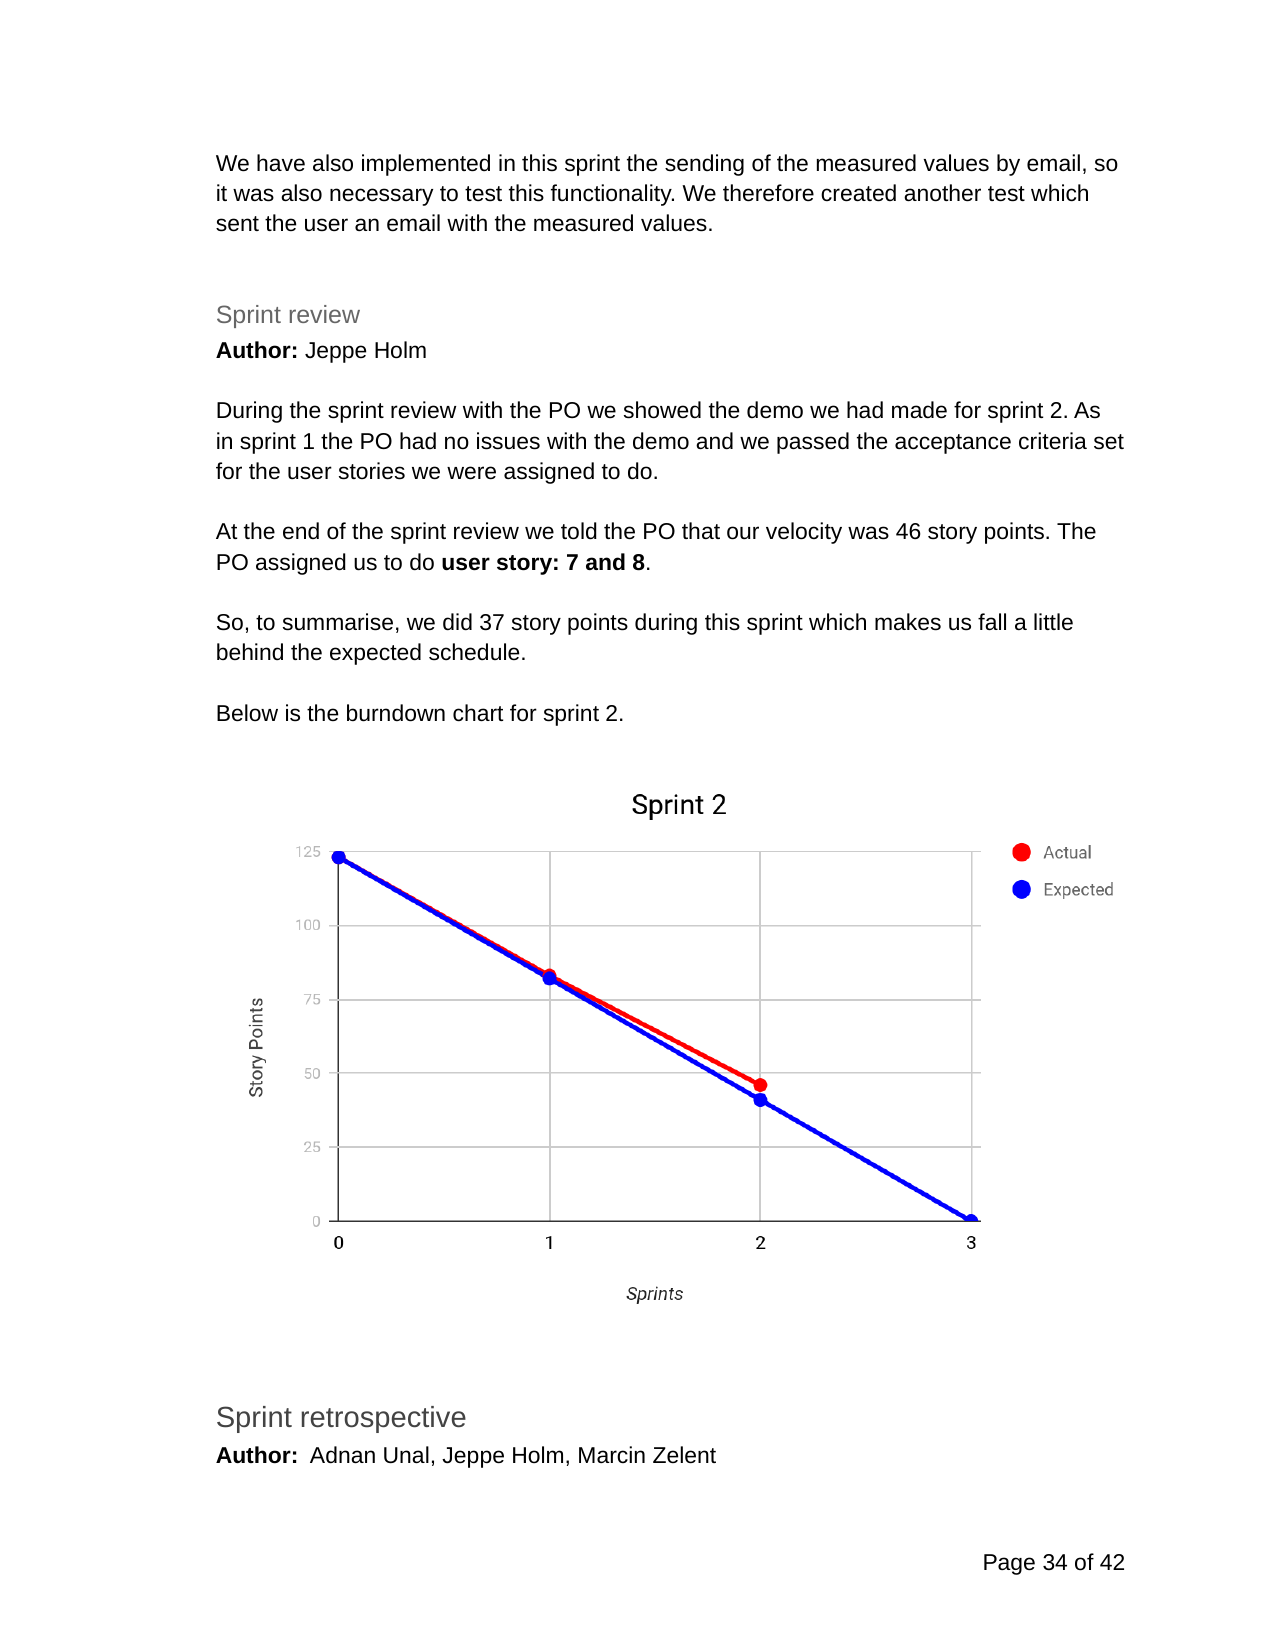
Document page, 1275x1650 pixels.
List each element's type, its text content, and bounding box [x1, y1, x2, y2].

picture [215, 760, 1142, 1333]
text At the end of the sprint review we told the PO that our velocity was 46 story points. The PO assigned us to do user story: 7 and 8. [216, 518, 1125, 575]
text Author: Adnan Unal, Jeppe Holm, Marcin Zelent [216, 1442, 1125, 1468]
text During the sprint review with the PO we showed the demo we had made for sprint 2. As in sprint 1 the PO had no issues with the demo and we passed the acceptance criteria set for the user stories we were assigned to do. [216, 397, 1125, 484]
text Author: Jeppe Holm [216, 337, 1125, 363]
text Below is the burndown chart for sprint 2. [216, 699, 1125, 726]
text So, to summarise, we did 37 story points during this sprint which makes us fall a little behind the expected schedule. [216, 579, 1125, 666]
subtitle Sprint review [216, 300, 1125, 329]
subtitle Sprint retrospective [216, 1400, 1125, 1434]
text We have also implemented in this sprint the sending of the measured values by email, so it was also necessary to test this functionality. We therefore created another test which sent the user an email with the measured values. [216, 150, 1125, 237]
